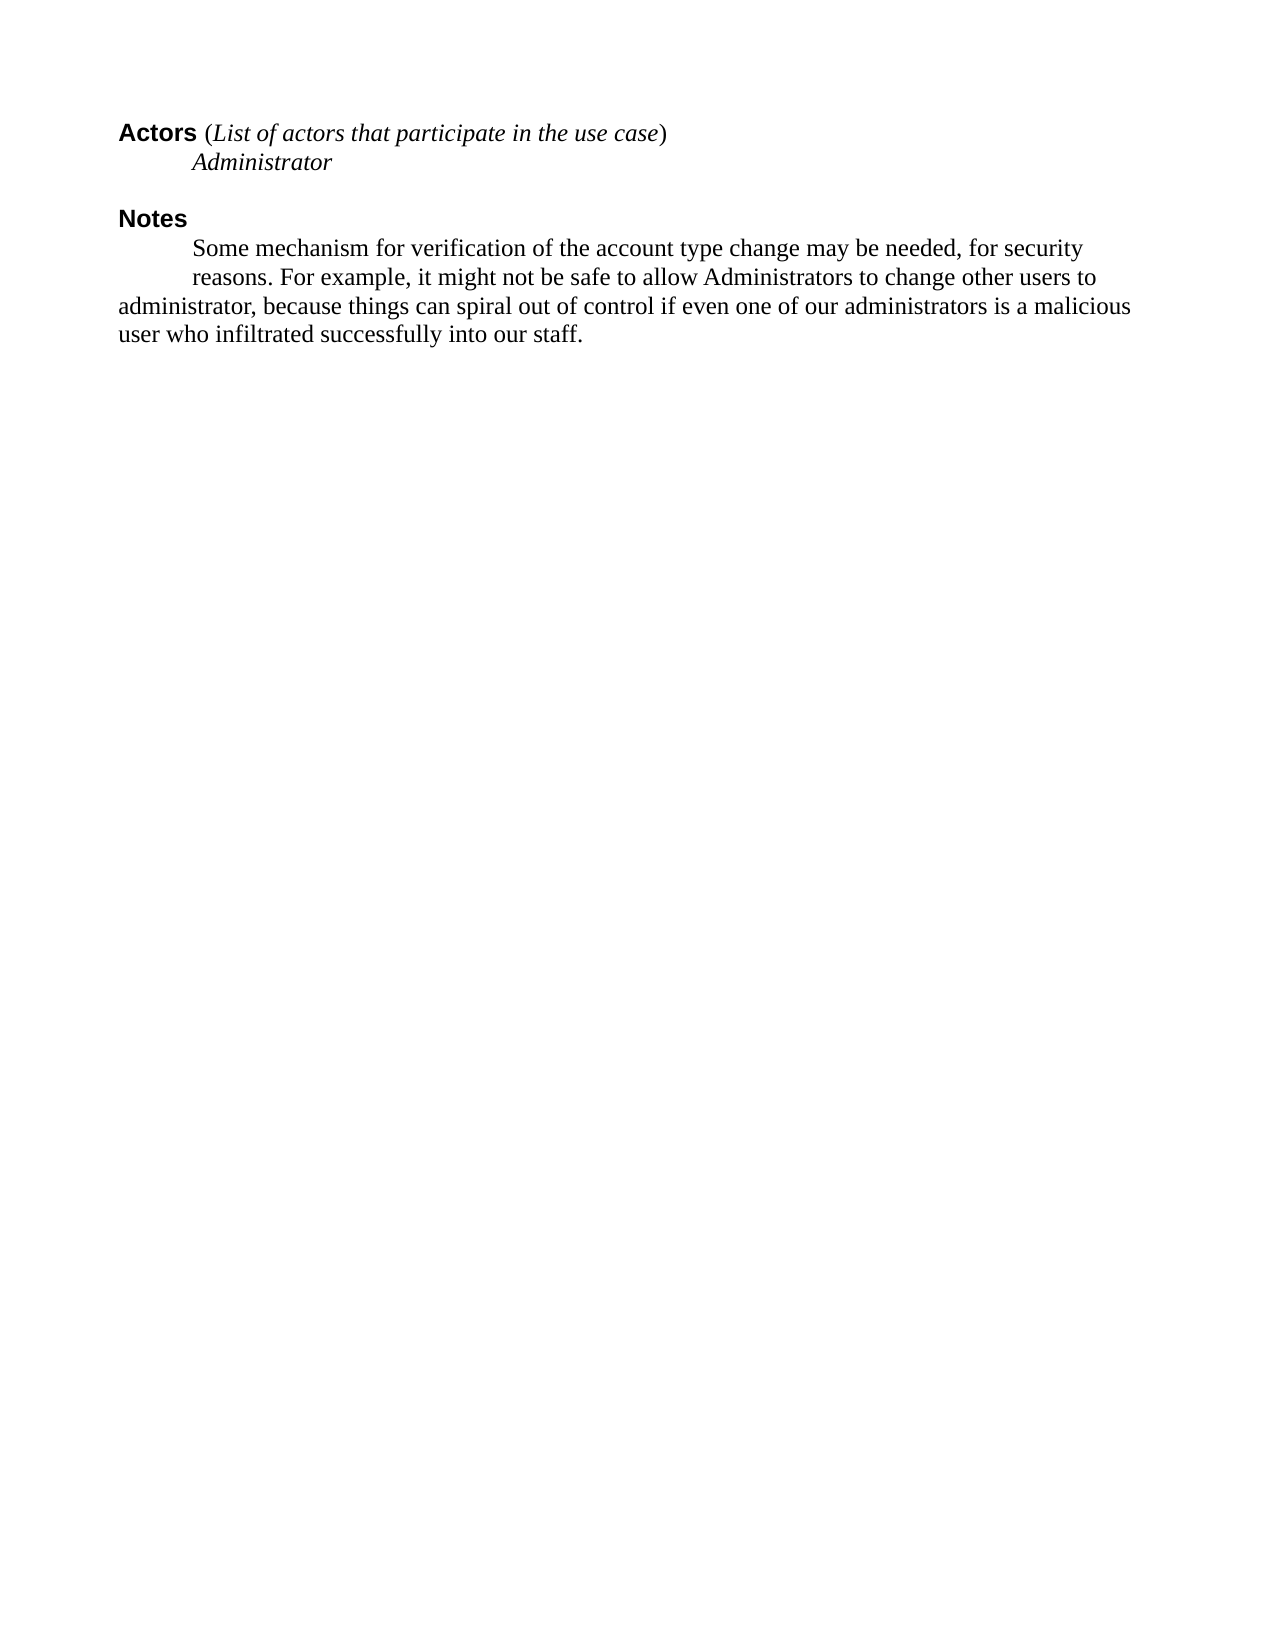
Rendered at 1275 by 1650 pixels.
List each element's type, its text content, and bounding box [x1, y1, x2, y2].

text Some mechanism for verification of the account type change may be needed, for security reasons. For example, it might not be safe to allow Administrators to change other users to administrator, because things can spiral out of control if even one of our administrators is a malicious user who infiltrated successfully into our staff. [118, 233, 1157, 348]
text Notes [118, 204, 1157, 233]
text Administrator [118, 147, 1157, 176]
text Actors (List of actors that participate in the use case) [118, 118, 1157, 147]
